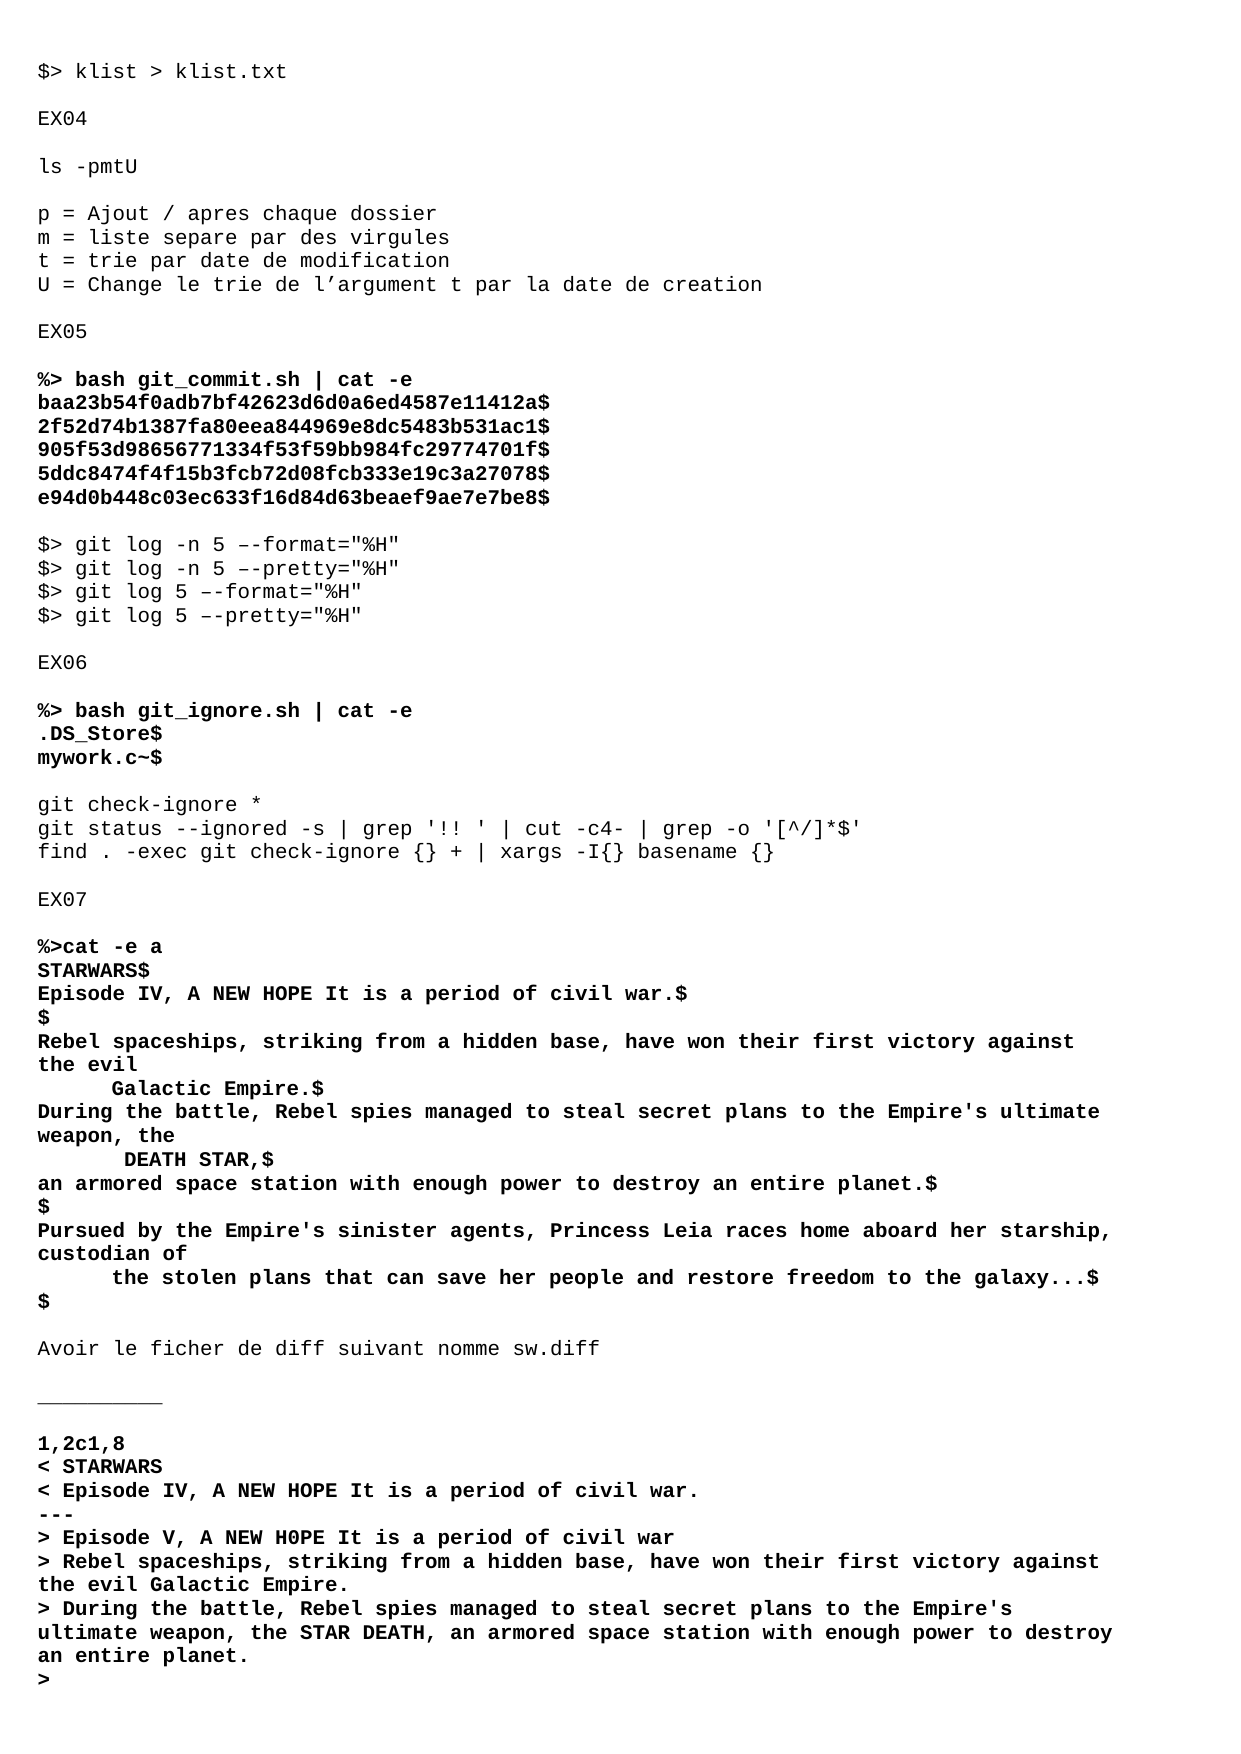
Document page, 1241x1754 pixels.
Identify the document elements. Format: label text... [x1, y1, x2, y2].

text the stolen plans that can save her people and restore freedom to the galaxy...$ $ [37, 1267, 1122, 1314]
text 1,2c1,8 [37, 1433, 1122, 1456]
text --- [37, 1503, 1122, 1527]
text > Rebel spaceships, striking from a hidden base, have won their first victory against the evil Galactic Empire. [37, 1551, 1122, 1598]
text Rebel spaceships, striking from a hidden base, have won their first victory against the evil [37, 1031, 1122, 1078]
text < Episode IV, A NEW HOPE It is a period of civil war. [37, 1480, 1122, 1503]
text STARWARS$ [37, 960, 1122, 983]
text m = liste separe par des virgules [37, 227, 1122, 250]
text Pursued by the Empire's sinister agents, Princess Leia races home aboard her starship, custodian of [37, 1220, 1122, 1267]
text EX04 [37, 108, 1122, 132]
text mywork.c~$ [37, 747, 1122, 771]
text $ [37, 1007, 1122, 1031]
text $> git log 5 –-pretty="%H" [37, 605, 1122, 629]
text $> git log -n 5 –-pretty="%H" [37, 558, 1122, 581]
text DEATH STAR,$ [37, 1149, 1122, 1172]
text an armored space station with enough power to destroy an entire planet.$ [37, 1172, 1122, 1196]
text EX07 [37, 889, 1122, 912]
text $ [37, 1196, 1122, 1220]
text $> klist > klist.txt [37, 61, 1122, 85]
text $> git log -n 5 –-format="%H" [37, 534, 1122, 558]
text __________ [37, 1385, 1122, 1409]
text baa23b54f0adb7bf42623d6d0a6ed4587e11412a$ [37, 392, 1122, 416]
text EX05 [37, 321, 1122, 345]
text %>cat -e a [37, 936, 1122, 960]
text 905f53d98656771334f53f59bb984fc29774701f$ [37, 439, 1122, 463]
text e94d0b448c03ec633f16d84d63beaef9ae7e7be8$ [37, 487, 1122, 510]
text find . -exec git check-ignore {} + | xargs -I{} basename {} [37, 841, 1122, 865]
text EX06 [37, 652, 1122, 676]
text git status --ignored -s | grep '!! ' | cut -c4- | grep -o '[^/]*$' [37, 818, 1122, 841]
text 5ddc8474f4f15b3fcb72d08fcb333e19c3a27078$ [37, 463, 1122, 487]
text > Episode V, A NEW H0PE It is a period of civil war [37, 1527, 1122, 1551]
text %> bash git_ignore.sh | cat -e [37, 699, 1122, 723]
text > [37, 1669, 1122, 1693]
text Episode IV, A NEW HOPE It is a period of civil war.$ [37, 983, 1122, 1007]
text During the battle, Rebel spies managed to steal secret plans to the Empire's ultimate weapon, the [37, 1102, 1122, 1149]
text ls -pmtU [37, 156, 1122, 179]
text > During the battle, Rebel spies managed to steal secret plans to the Empire's ultimate weapon, the STAR DEATH, an armored space station with enough power to destroy an entire planet. [37, 1598, 1122, 1669]
text Galactic Empire.$ [37, 1078, 1122, 1102]
text p = Ajout / apres chaque dossier [37, 203, 1122, 227]
text < STARWARS [37, 1456, 1122, 1480]
text git check-ignore * [37, 794, 1122, 818]
text $> git log 5 –-format="%H" [37, 581, 1122, 605]
text .DS_Store$ [37, 723, 1122, 747]
text Avoir le ficher de diff suivant nomme sw.diff [37, 1338, 1122, 1362]
text t = trie par date de modification [37, 250, 1122, 274]
text U = Change le trie de l’argument t par la date de creation [37, 274, 1122, 298]
text 2f52d74b1387fa80eea844969e8dc5483b531ac1$ [37, 416, 1122, 439]
text %> bash git_commit.sh | cat -e [37, 368, 1122, 392]
